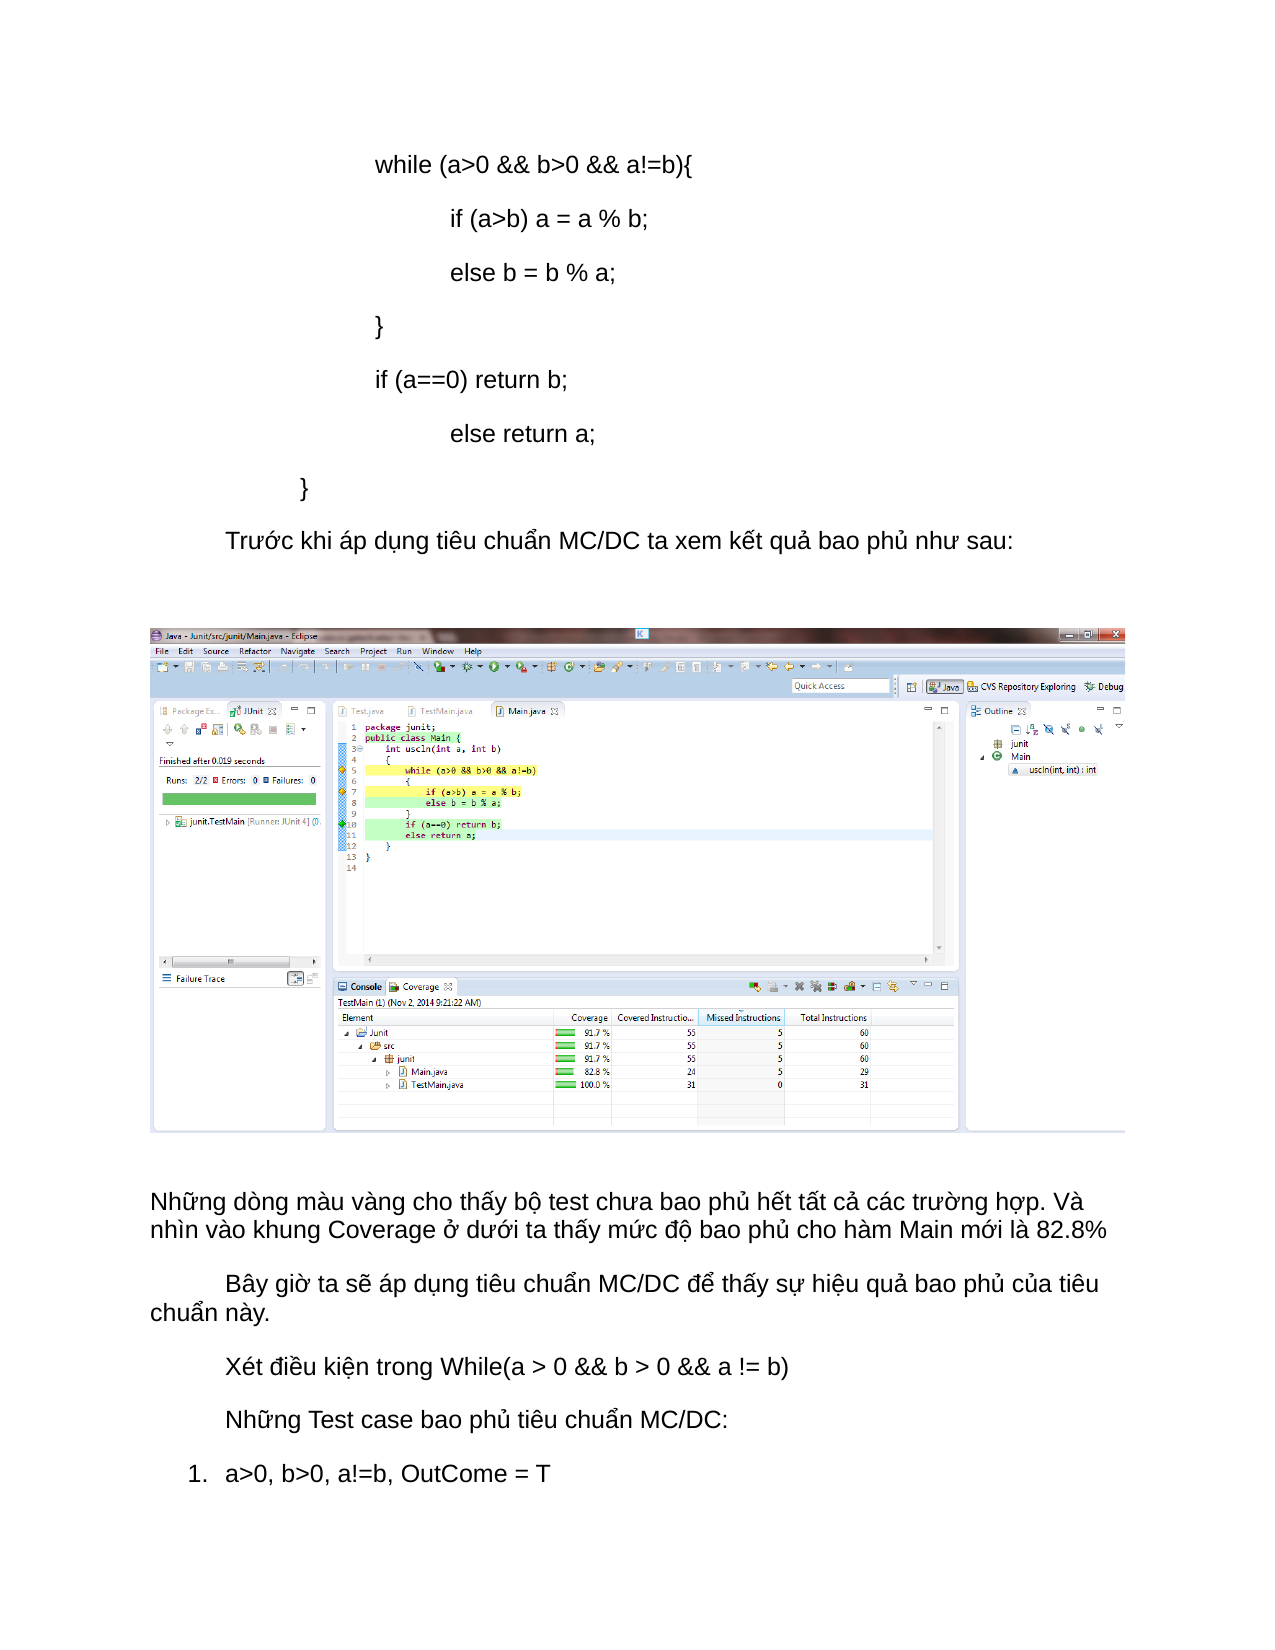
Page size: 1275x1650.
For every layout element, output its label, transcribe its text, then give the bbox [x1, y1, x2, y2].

text Bây giờ ta sẽ áp dụng tiêu chuẩn MC/DC để thấy sự hiệu quả bao phủ của tiêu chuẩn này. [150, 1269, 1125, 1327]
picture [150, 628, 1125, 1133]
text while (a>0 && b>0 && a!=b){ [150, 150, 1125, 179]
text Xét điều kiện trong While(a > 0 && b > 0 && a != b) [150, 1352, 1125, 1380]
text Những dòng màu vàng cho thấy bộ test chưa bao phủ hết tất cả các trường hợp. Và nhìn vào khung Coverage ở dưới ta thấy mức độ bao phủ cho hàm Main mới là 82.8% [150, 1187, 1125, 1244]
text if (a>b) a = a % b; [150, 204, 1125, 232]
text else b = b % a; [150, 257, 1125, 286]
text Trước khi áp dụng tiêu chuẩn MC/DC ta xem kết quả bao phủ như sau: [150, 526, 1125, 555]
text if (a==0) return b; [150, 365, 1125, 394]
text else return a; [150, 419, 1125, 447]
text } [225, 472, 1125, 501]
list a>0, b>0, a!=b, OutCome = T [187, 1459, 1125, 1488]
text Những Test case bao phủ tiêu chuẩn MC/DC: [150, 1405, 1125, 1434]
text } [300, 311, 1125, 340]
